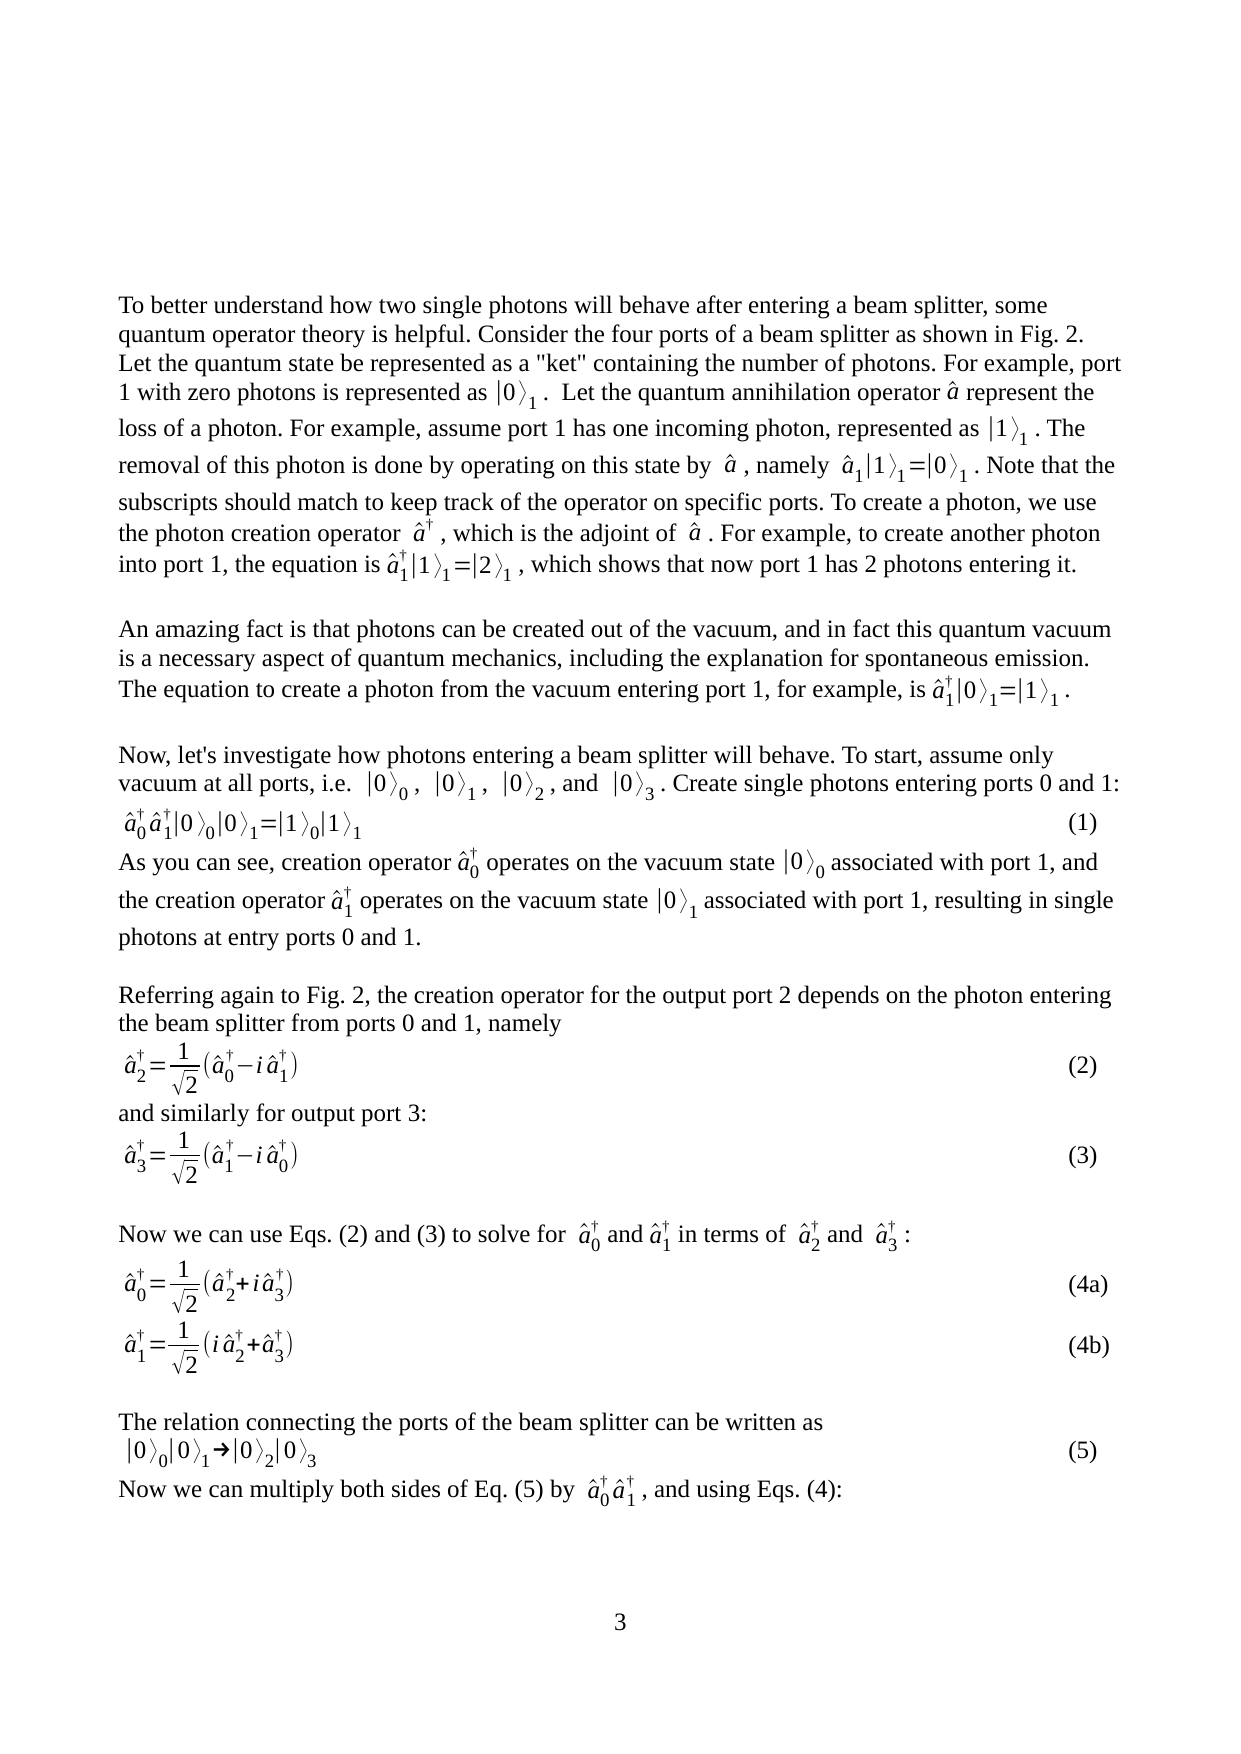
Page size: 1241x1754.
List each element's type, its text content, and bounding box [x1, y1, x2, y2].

text (1) [118, 805, 1122, 844]
text An amazing fact is that photons can be created out of the vacuum, and in fact this quantum vacuum is a necessary aspect of quantum mechanics, including the explanation for spontaneous emission. The equation to create a photon from the vacuum entering port 1, for example, is. [118, 614, 1122, 711]
text (4a) [118, 1256, 1122, 1317]
text (4b) [118, 1317, 1122, 1378]
text Now, let's investigate how photons entering a beam splitter will behave. To start, assume only vacuum at all ports, i.e. , , , and . Create single photons entering ports 0 and 1: [118, 740, 1122, 805]
text Now we can use Eqs. (2) and (3) to solve for andin terms of and : [118, 1217, 1122, 1256]
text Referring again to Fig. 2, the creation operator for the output port 2 depends on the photon entering the beam splitter from ports 0 and 1, namely [118, 980, 1122, 1037]
text (5) [118, 1435, 1122, 1472]
text To better understand how two single photons will behave after entering a beam splitter, some quantum operator theory is helpful. Consider the four ports of a beam splitter as shown in Fig. 2. Let the quantum state be represented as a "ket" containing the number of photons. For example, port 1 with zero photons is represented as. Let the quantum annihilation operatorrepresent the loss of a photon. For example, assume port 1 has one incoming photon, represented as. The removal of this photon is done by operating on this state by , namely . Note that the subscripts should match to keep track of the operator on specific ports. To create a photon, we use the photon creation operator , which is the adjoint of . For example, to create another photon into port 1, the equation is, which shows that now port 1 has 2 photons entering it. [118, 291, 1122, 586]
text (2) [118, 1037, 1122, 1098]
text (3) [118, 1127, 1122, 1188]
text The relation connecting the ports of the beam splitter can be written as [118, 1407, 1122, 1435]
text and similarly for output port 3: [118, 1098, 1122, 1127]
text As you can see, creation operatoroperates on the vacuum stateassociated with port 1, and the creation operatoroperates on the vacuum stateassociated with port 1, resulting in single photons at entry ports 0 and 1. [118, 844, 1122, 951]
text Now we can multiply both sides of Eq. (5) by , and using Eqs. (4): [118, 1472, 1122, 1511]
